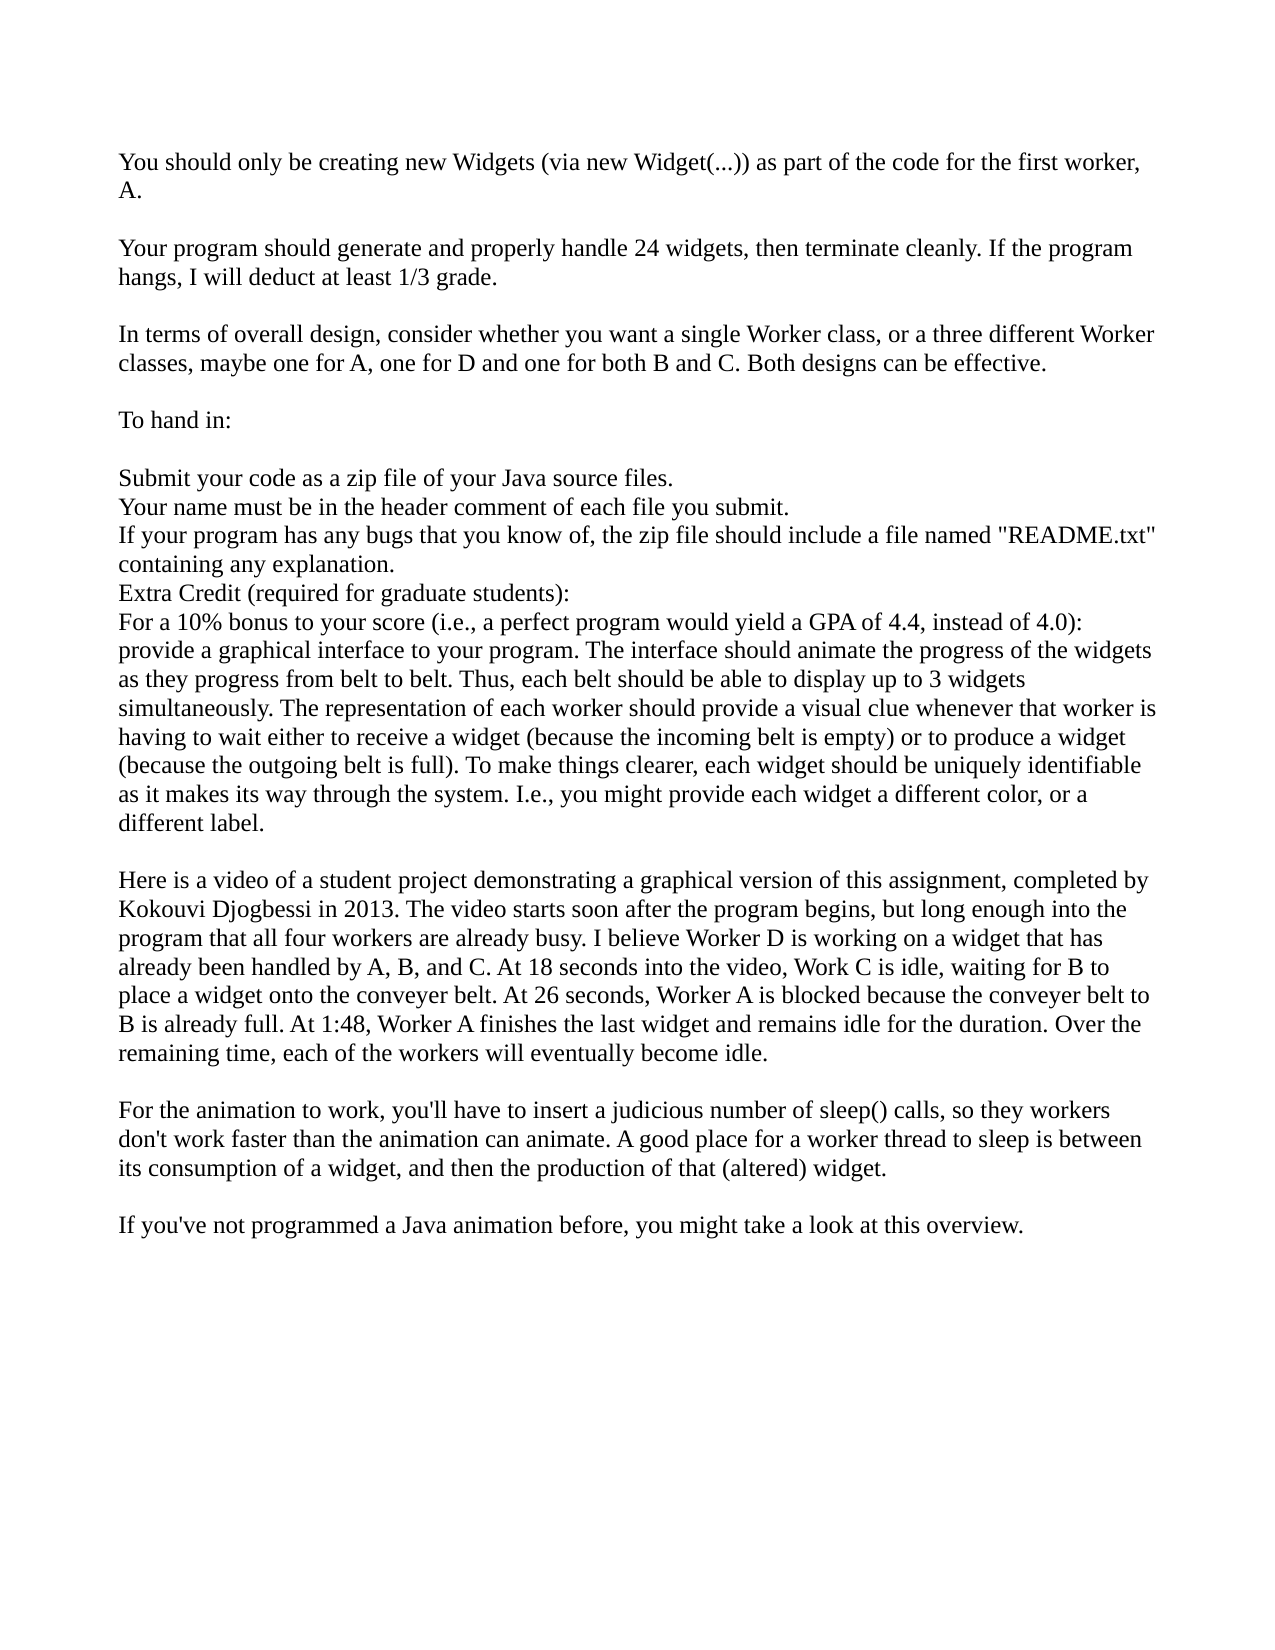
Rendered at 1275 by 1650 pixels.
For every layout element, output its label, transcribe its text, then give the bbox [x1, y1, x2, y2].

text Submit your code as a zip file of your Java source files. [118, 463, 1157, 492]
text Here is a video of a student project demonstrating a graphical version of this assignment, completed by Kokouvi Djogbessi in 2013. The video starts soon after the program begins, but long enough into the program that all four workers are already busy. I believe Worker D is working on a widget that has already been handled by A, B, and C. At 18 seconds into the video, Work C is idle, waiting for B to place a widget onto the conveyer belt. At 26 seconds, Worker A is blocked because the conveyer belt to B is already full. At 1:48, Worker A finishes the last widget and remains idle for the duration. Over the remaining time, each of the workers will eventually become idle. [118, 866, 1157, 1067]
text To hand in: [118, 406, 1157, 434]
text In terms of overall design, consider whether you want a single Worker class, or a three different Worker classes, maybe one for A, one for D and one for both B and C. Both designs can be effective. [118, 319, 1157, 377]
text If your program has any bugs that you know of, the zip file should include a file named "README.txt" containing any explanation. [118, 521, 1157, 578]
text If you've not programmed a Java animation before, you might take a look at this overview. [118, 1211, 1157, 1239]
text You should only be creating new Widgets (via new Widget(...)) as part of the code for the first worker, A. [118, 147, 1157, 204]
text For a 10% bonus to your score (i.e., a perfect program would yield a GPA of 4.4, instead of 4.0): provide a graphical interface to your program. The interface should animate the progress of the widgets as they progress from belt to belt. Thus, each belt should be able to display up to 3 widgets simultaneously. The representation of each worker should provide a visual clue whenever that worker is having to wait either to receive a widget (because the incoming belt is empty) or to produce a widget (because the outgoing belt is full). To make things clearer, each widget should be uniquely identifiable as it makes its way through the system. I.e., you might provide each widget a different color, or a different label. [118, 607, 1157, 837]
text Your name must be in the header comment of each file you submit. [118, 492, 1157, 521]
text For the animation to work, you'll have to insert a judicious number of sleep() calls, so they workers don't work faster than the animation can animate. A good place for a worker thread to sleep is between its consumption of a widget, and then the production of that (altered) widget. [118, 1096, 1157, 1182]
text Extra Credit (required for graduate students): [118, 578, 1157, 607]
text Your program should generate and properly handle 24 widgets, then terminate cleanly. If the program hangs, I will deduct at least 1/3 grade. [118, 233, 1157, 291]
